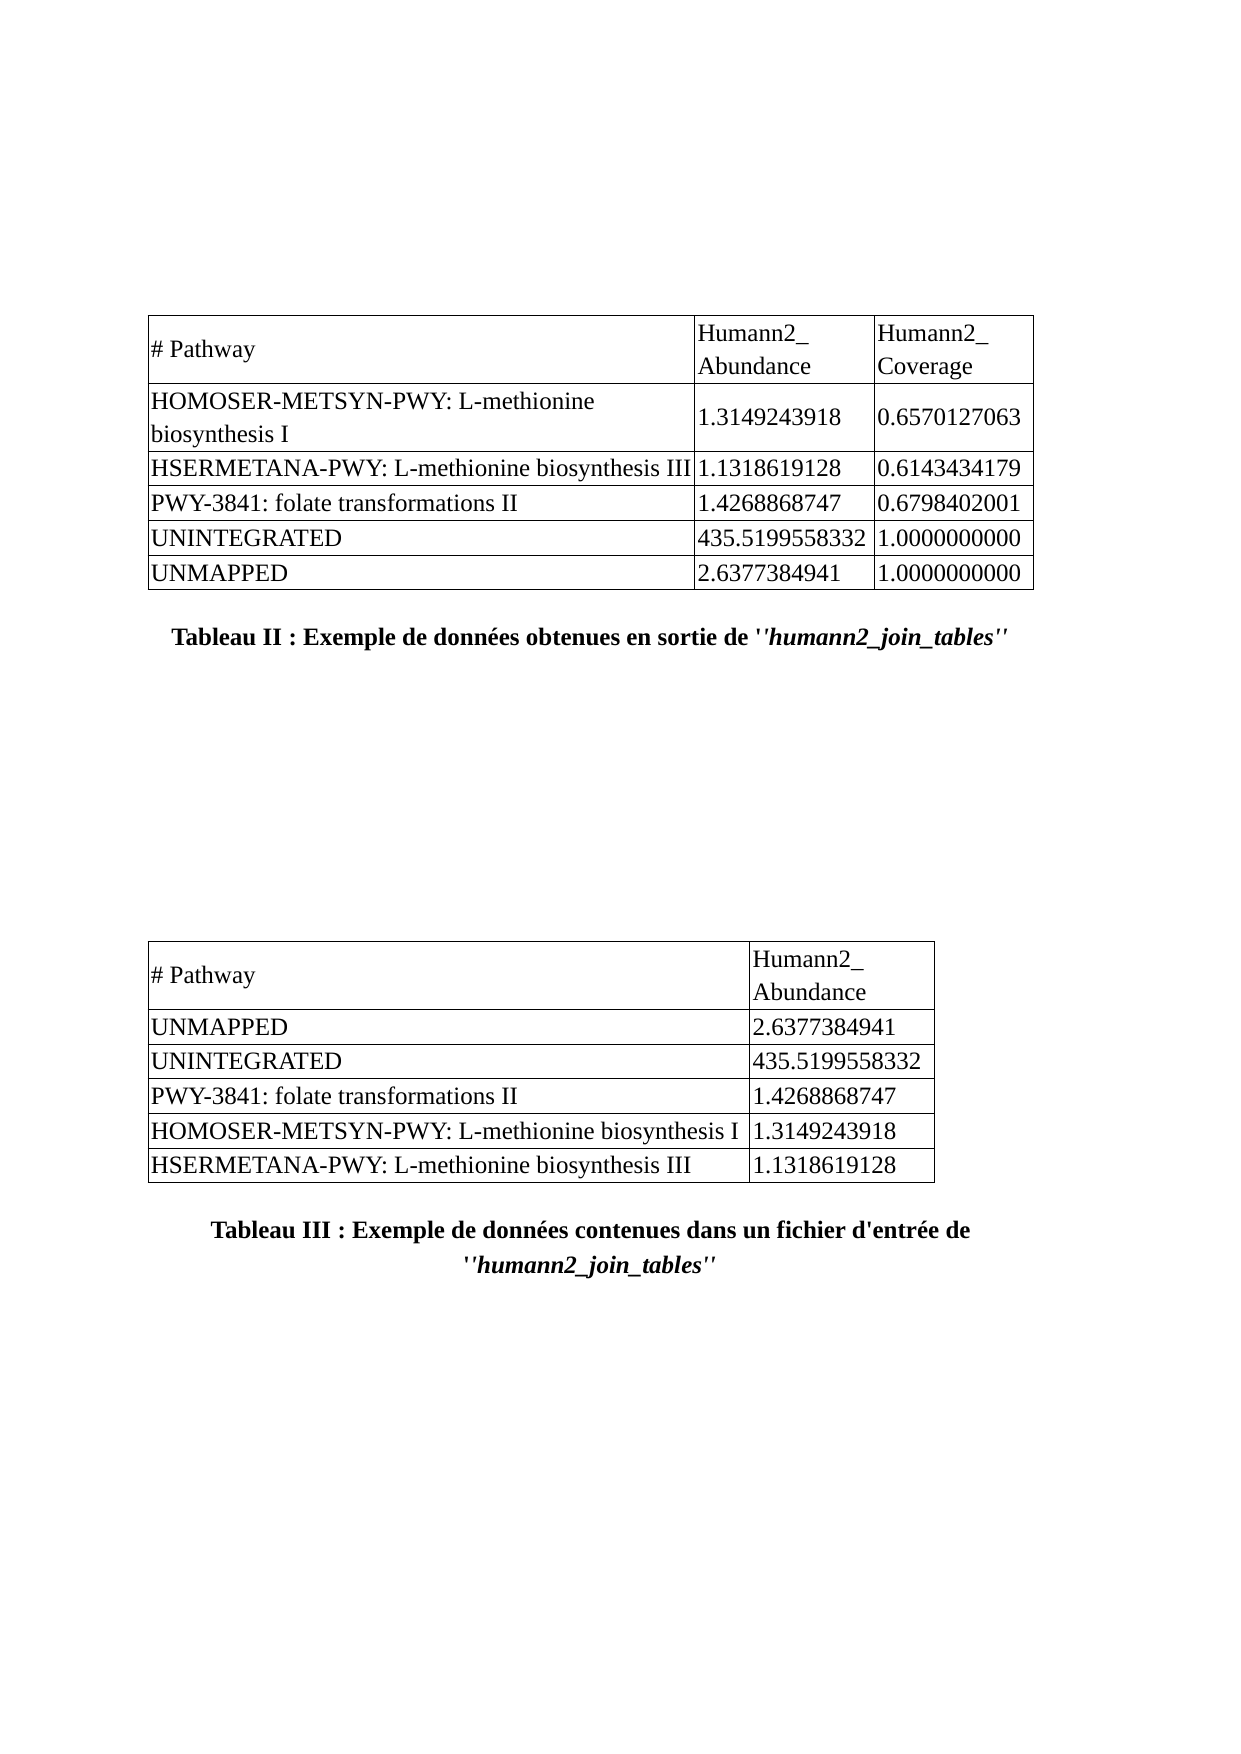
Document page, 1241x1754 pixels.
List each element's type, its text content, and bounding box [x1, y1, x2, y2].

table_cell 1.0000000000 [875, 521, 1033, 554]
table_cell 435.5199558332 [695, 521, 874, 554]
table_cell 1.0000000000 [875, 556, 1033, 589]
table_cell 1.1318619128 [695, 452, 874, 485]
table_cell 2.6377384941 [750, 1010, 934, 1043]
table_cell 1.1318619128 [750, 1149, 934, 1182]
table_cell 0.6143434179 [875, 452, 1033, 485]
table_cell UNMAPPED [149, 1010, 749, 1043]
table_cell 1.4268868747 [695, 486, 874, 520]
table_cell 1.4268868747 [750, 1079, 934, 1113]
table_cell HSERMETANA-PWY: L-methionine biosynthesis III [149, 1149, 749, 1182]
table_header # Pathway [149, 942, 749, 1009]
table_cell UNMAPPED [149, 556, 694, 589]
table_cell PWY-3841: folate transformations II [149, 486, 694, 520]
text Tableau III : Exemple de données contenues dans un fichier d'entrée de ''humann2_join_tables'' [148, 1215, 1033, 1278]
table_cell 2.6377384941 [695, 556, 874, 589]
table_header # Pathway [149, 316, 694, 383]
table_cell 0.6798402001 [875, 486, 1033, 520]
table_cell HSERMETANA-PWY: L-methionine biosynthesis III [149, 452, 694, 485]
table_cell PWY-3841: folate transformations II [149, 1079, 749, 1113]
table_cell HOMOSER-METSYN-PWY: L-methionine biosynthesis I [149, 1114, 749, 1147]
table_cell 0.6570127063 [875, 384, 1033, 451]
table_cell 1.3149243918 [750, 1114, 934, 1147]
table_header Humann2_ Abundance [695, 316, 874, 383]
table_header Humann2_ Coverage [875, 316, 1033, 383]
table_cell 435.5199558332 [750, 1045, 934, 1078]
table_cell HOMOSER-METSYN-PWY: L-methionine biosynthesis I [149, 384, 694, 451]
text Tableau II : Exemple de données obtenues en sortie de ''humann2_join_tables'' [148, 622, 1033, 651]
table_header Humann2_ Abundance [750, 942, 934, 1009]
table_cell UNINTEGRATED [149, 1045, 749, 1078]
table_cell UNINTEGRATED [149, 521, 694, 554]
table_cell 1.3149243918 [695, 384, 874, 451]
